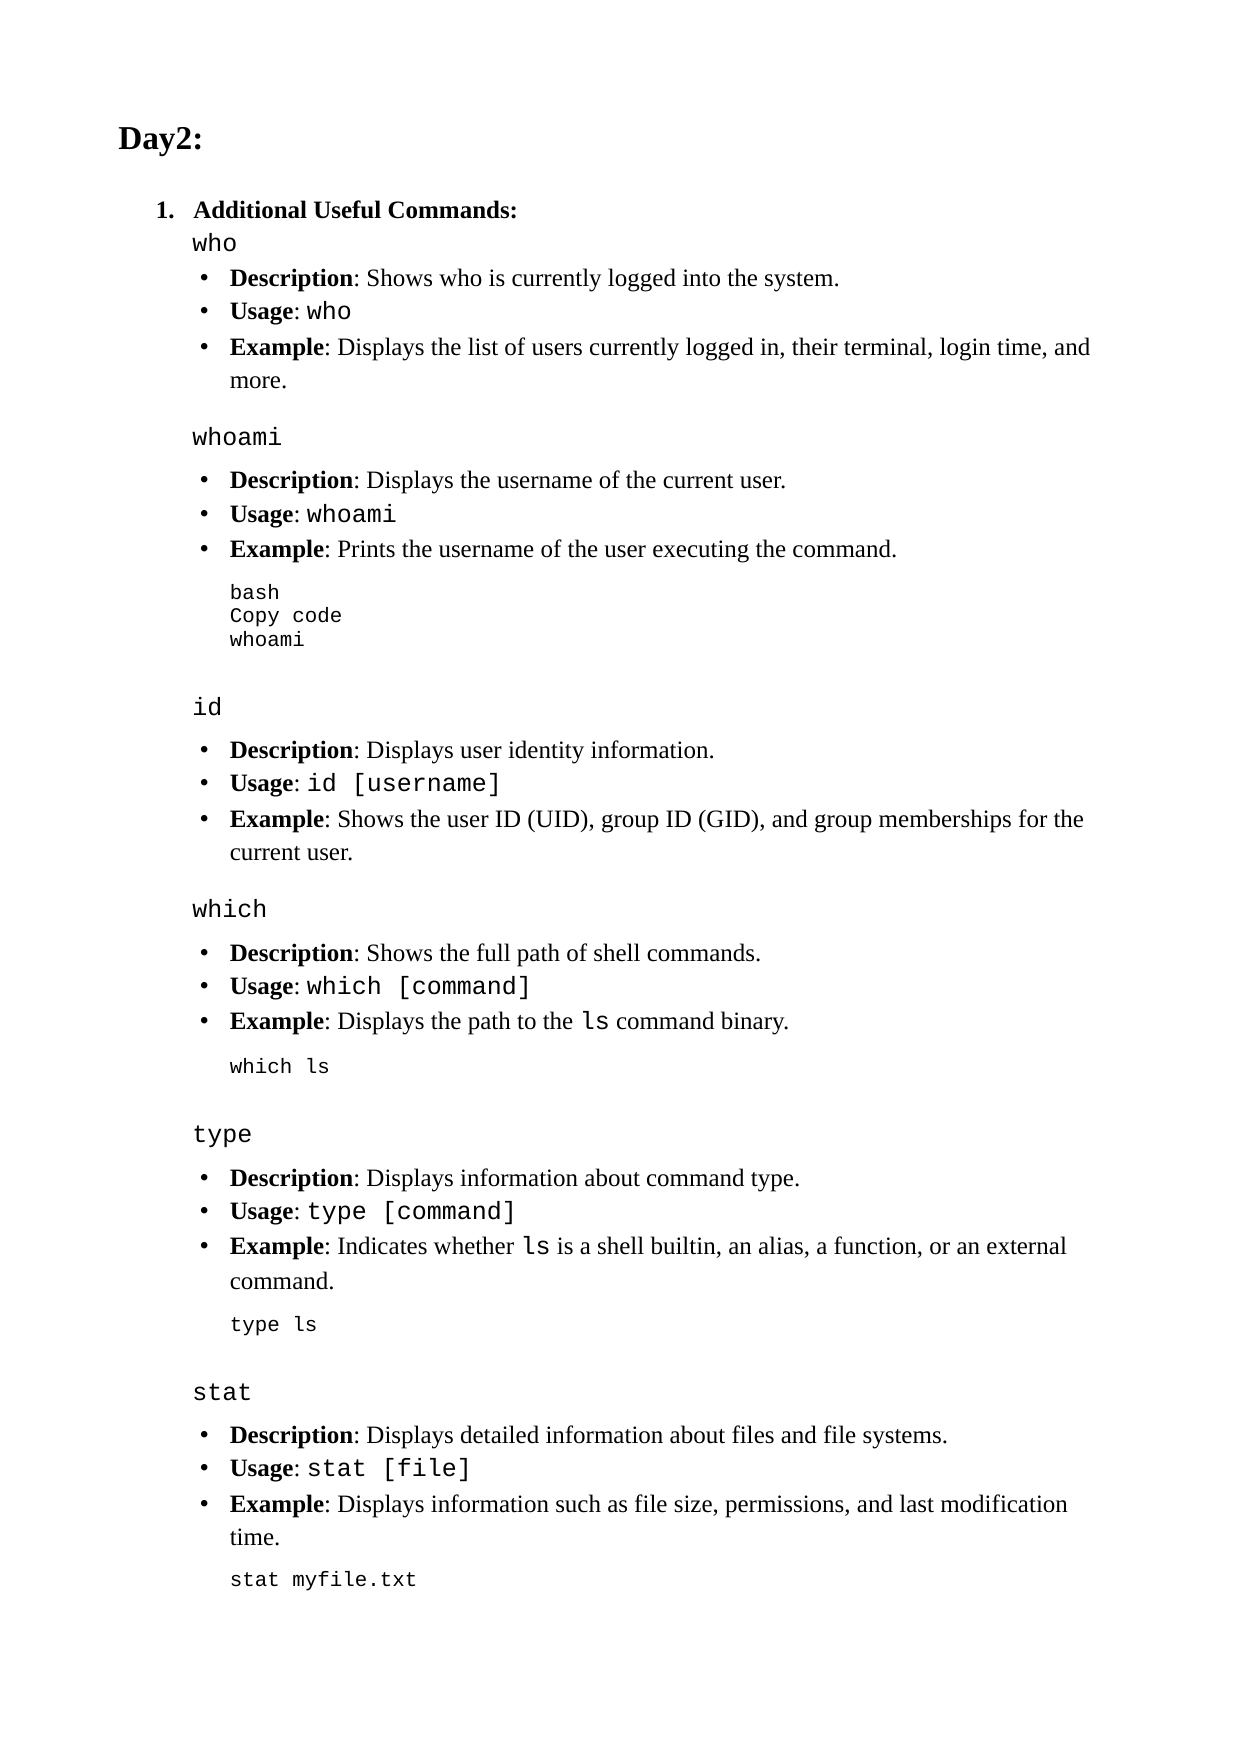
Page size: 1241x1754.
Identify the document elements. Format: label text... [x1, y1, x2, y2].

list Description: Displays user identity information. [200, 735, 1122, 764]
list Usage: stat [file] [200, 1453, 1122, 1484]
list Usage: whoami [200, 499, 1122, 529]
text who [118, 228, 1122, 259]
list Description: Displays detailed information about files and file systems. [200, 1420, 1122, 1449]
list stat myfile.txt [200, 1569, 1122, 1593]
list Example: Prints the username of the user executing the command. [200, 534, 1122, 563]
list Usage: type [command] [200, 1196, 1122, 1227]
list which ls [200, 1056, 1122, 1080]
list Description: Displays information about command type. [200, 1163, 1122, 1191]
list Description: Shows the full path of shell commands. [200, 938, 1122, 967]
list bash [200, 582, 1122, 605]
list Description: Shows who is currently logged into the system. [200, 263, 1122, 292]
subtitle type [118, 1122, 1122, 1150]
list Additional Useful Commands: [156, 195, 1122, 223]
list Description: Displays the username of the current user. [200, 466, 1122, 494]
list Example: Displays the list of users currently logged in, their terminal, login time, and more. [200, 332, 1122, 393]
list Example: Displays the path to the ls command binary. [200, 1006, 1122, 1037]
subtitle which [118, 897, 1122, 925]
list Example: Shows the user ID (UID), group ID (GID), and group memberships for the current user. [200, 804, 1122, 866]
list Example: Displays information such as file size, permissions, and last modification time. [200, 1489, 1122, 1551]
subtitle id [118, 694, 1122, 723]
list Usage: which [command] [200, 971, 1122, 1002]
list whoami [200, 629, 1122, 653]
text Day2: [118, 118, 1122, 156]
subtitle stat [118, 1379, 1122, 1408]
list Usage: id [username] [200, 768, 1122, 799]
list Usage: who [200, 296, 1122, 327]
subtitle whoami [118, 425, 1122, 453]
list Copy code [200, 605, 1122, 629]
list type ls [200, 1314, 1122, 1337]
list Example: Indicates whether ls is a shell builtin, an alias, a function, or an external command. [200, 1231, 1122, 1295]
